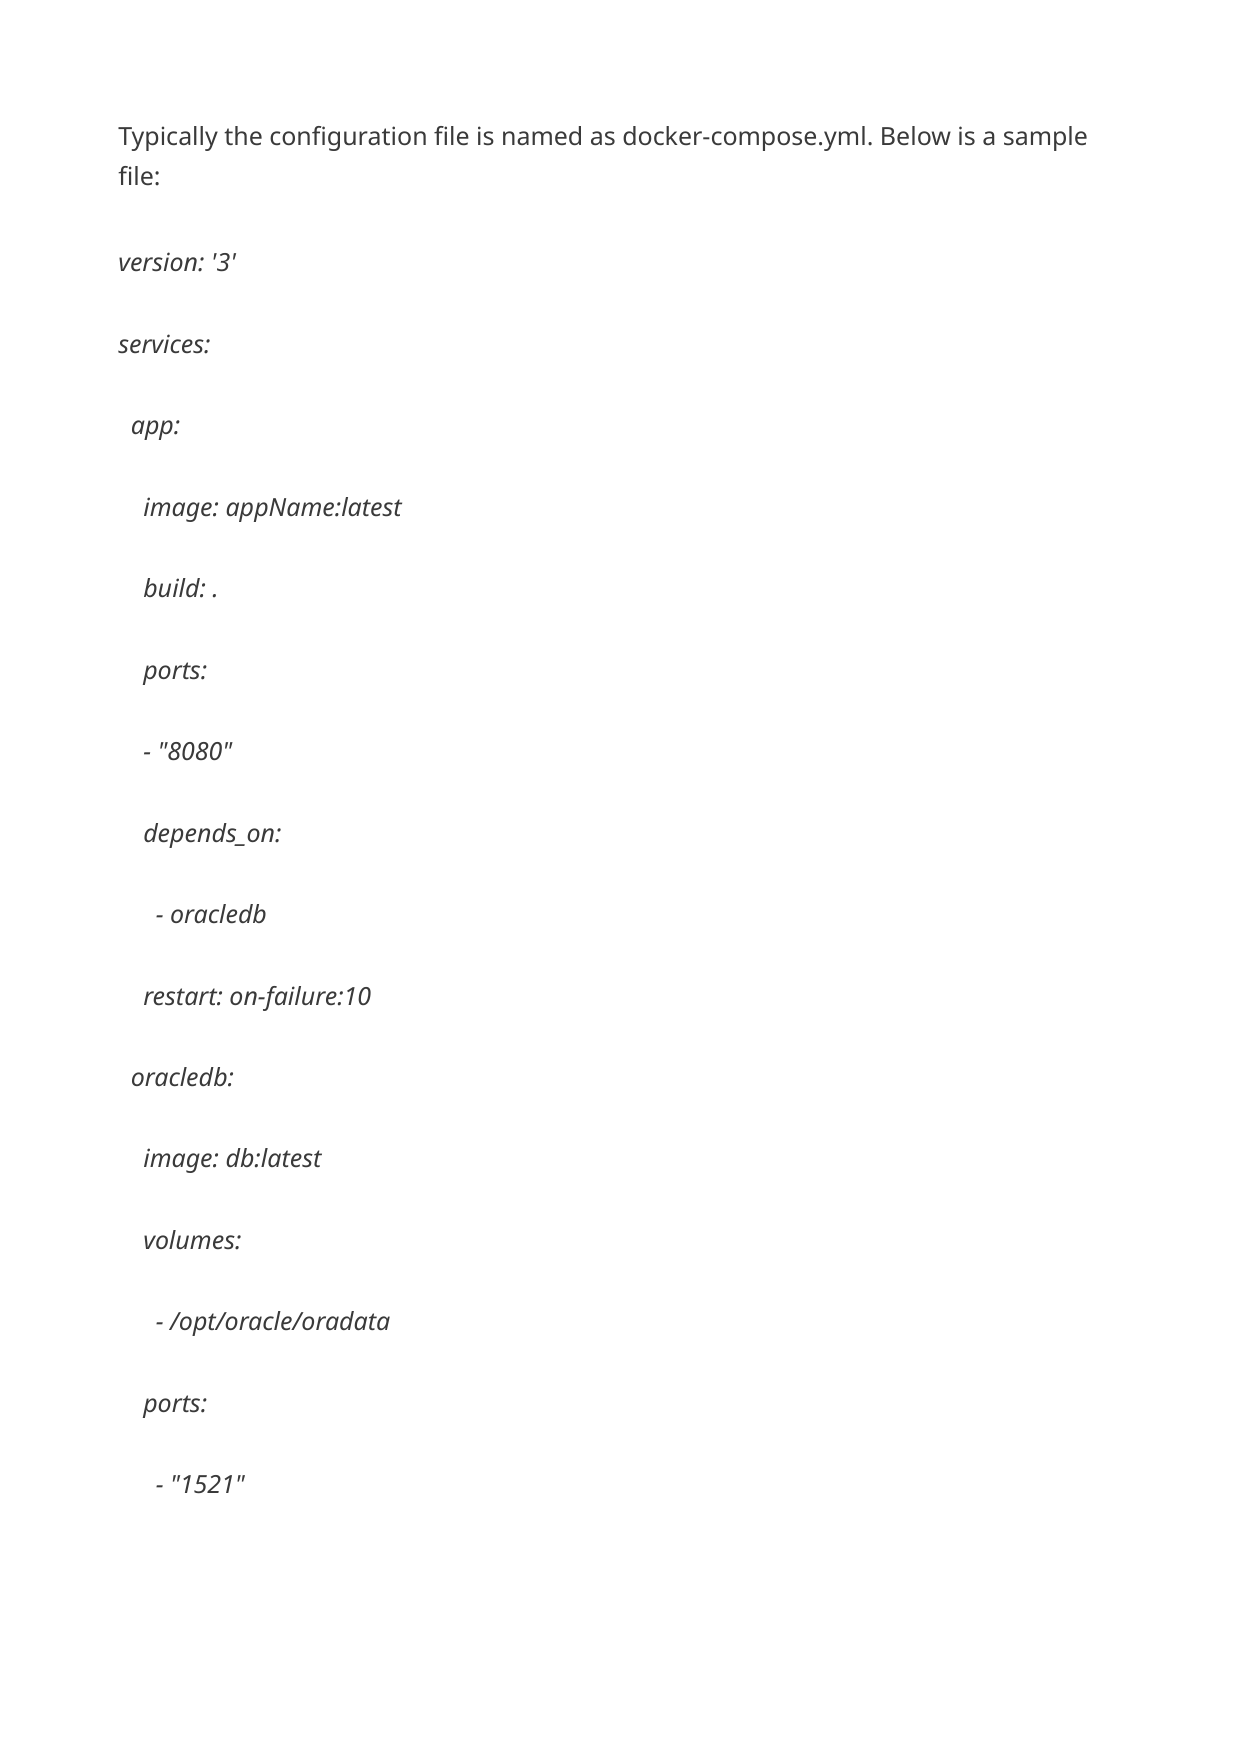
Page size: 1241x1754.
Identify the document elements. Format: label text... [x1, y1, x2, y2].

text - "8080" [118, 734, 1122, 768]
text - "1521" [118, 1467, 1122, 1501]
text version: '3' [118, 245, 1122, 279]
text - oracledb [118, 897, 1122, 931]
text depends_on: [118, 815, 1122, 849]
text image: db:latest [118, 1141, 1122, 1175]
text volumes: [118, 1223, 1122, 1257]
text ports: [118, 652, 1122, 686]
text - /opt/oracle/oradata [118, 1304, 1122, 1338]
text ports: [118, 1386, 1122, 1419]
text restart: on-failure:10 [118, 978, 1122, 1012]
text image: appName:latest [118, 489, 1122, 523]
text services: [118, 327, 1122, 361]
text build: . [118, 571, 1122, 605]
text Typically the configuration file is named as docker-compose.yml. Below is a sample file: [118, 118, 1122, 193]
text oracledb: [118, 1060, 1122, 1094]
text app: [118, 408, 1122, 442]
